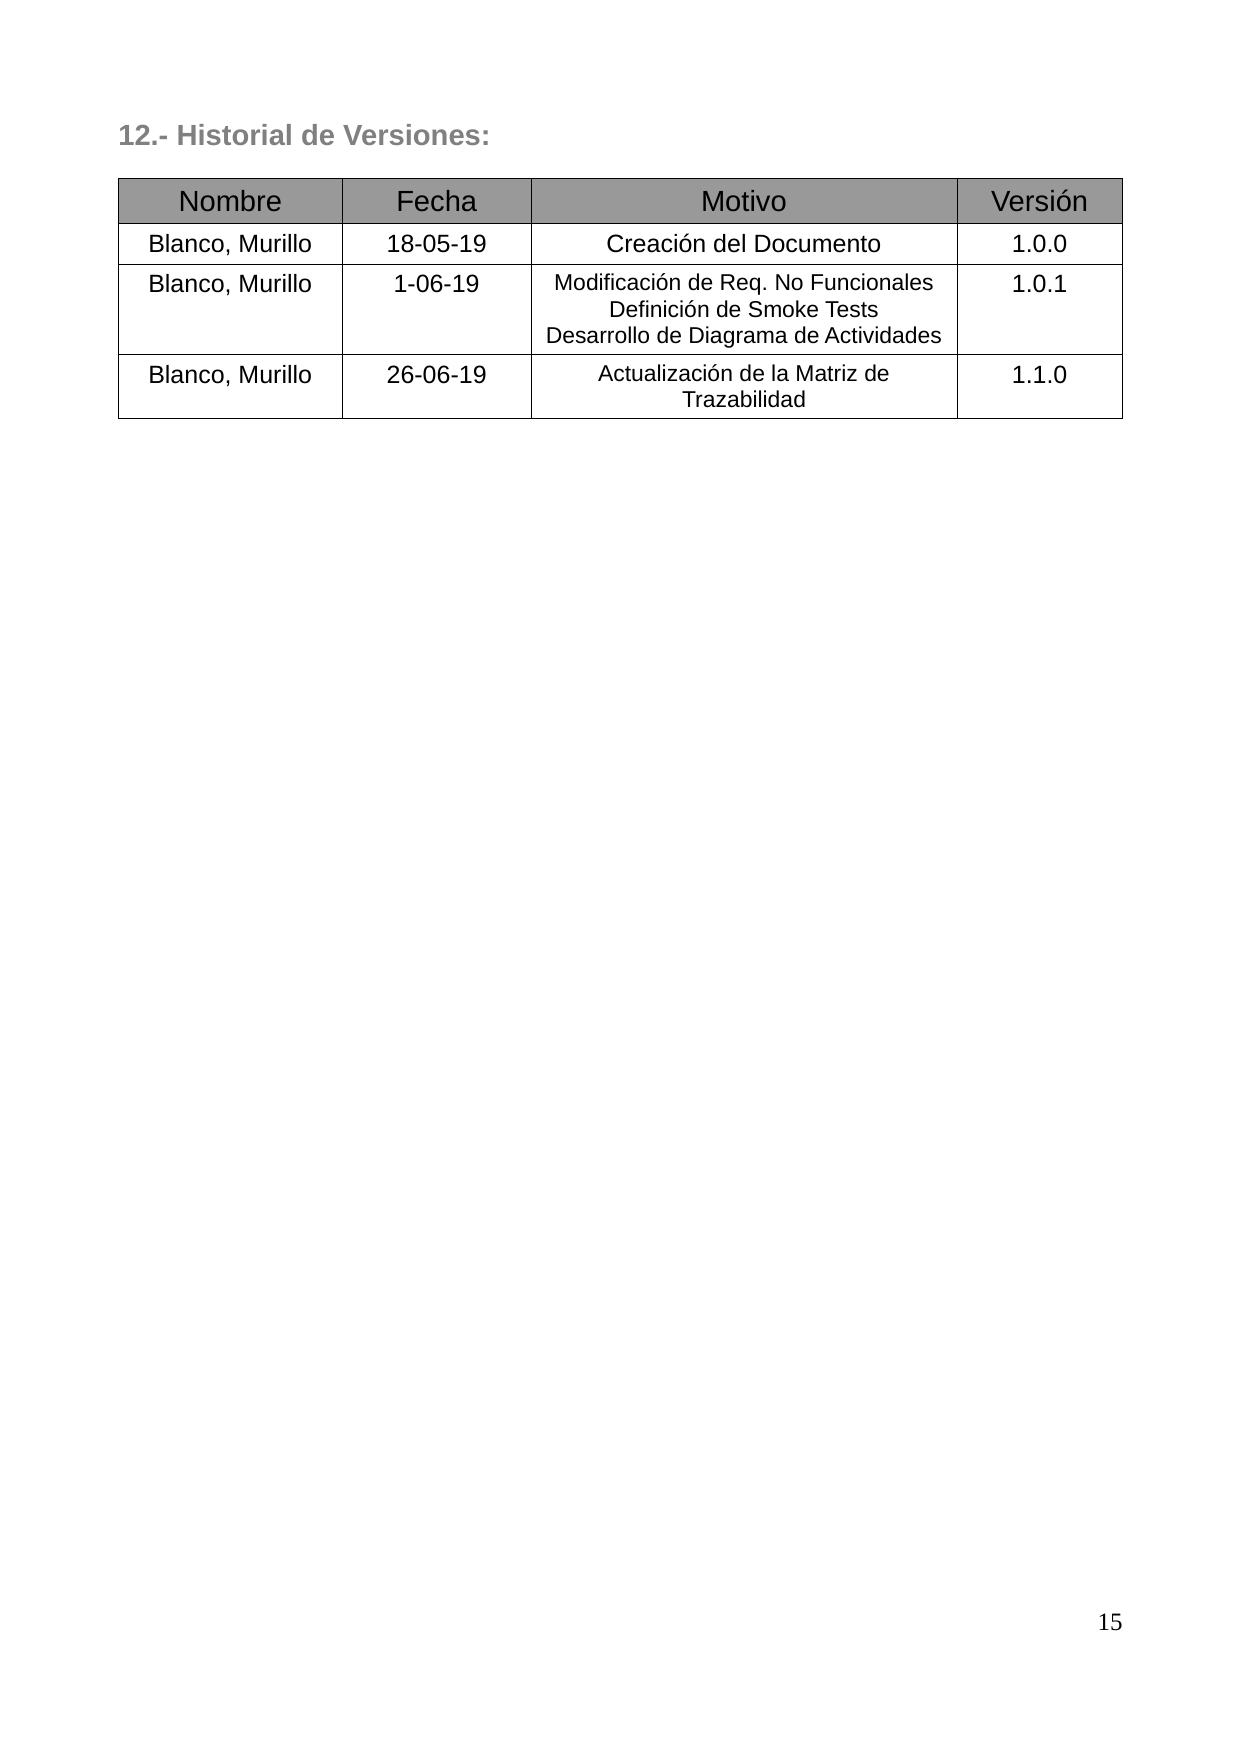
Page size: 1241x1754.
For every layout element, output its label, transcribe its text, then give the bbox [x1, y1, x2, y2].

text 12.- Historial de Versiones: [118, 118, 1122, 152]
table_cell Blanco, Murillo [119, 355, 342, 418]
table_header Motivo [532, 179, 957, 223]
table_cell 1-06-19 [343, 265, 531, 354]
table_cell 26-06-19 [343, 355, 531, 418]
table_cell 18-05-19 [343, 224, 531, 263]
table_header Fecha [343, 179, 531, 223]
table_cell Creación del Documento [532, 224, 957, 263]
table_cell Blanco, Murillo [119, 265, 342, 354]
table_cell 1.0.0 [958, 224, 1122, 263]
table_cell Actualización de la Matriz de Trazabilidad [532, 355, 957, 418]
table_cell 1.0.1 [958, 265, 1122, 354]
table_cell Modificación de Req. No Funcionales Definición de Smoke Tests Desarrollo de Diagrama de Actividades [532, 265, 957, 354]
table_header Versión [958, 179, 1122, 223]
table_cell 1.1.0 [958, 355, 1122, 418]
table_cell Blanco, Murillo [119, 224, 342, 263]
table_header Nombre [119, 179, 342, 223]
